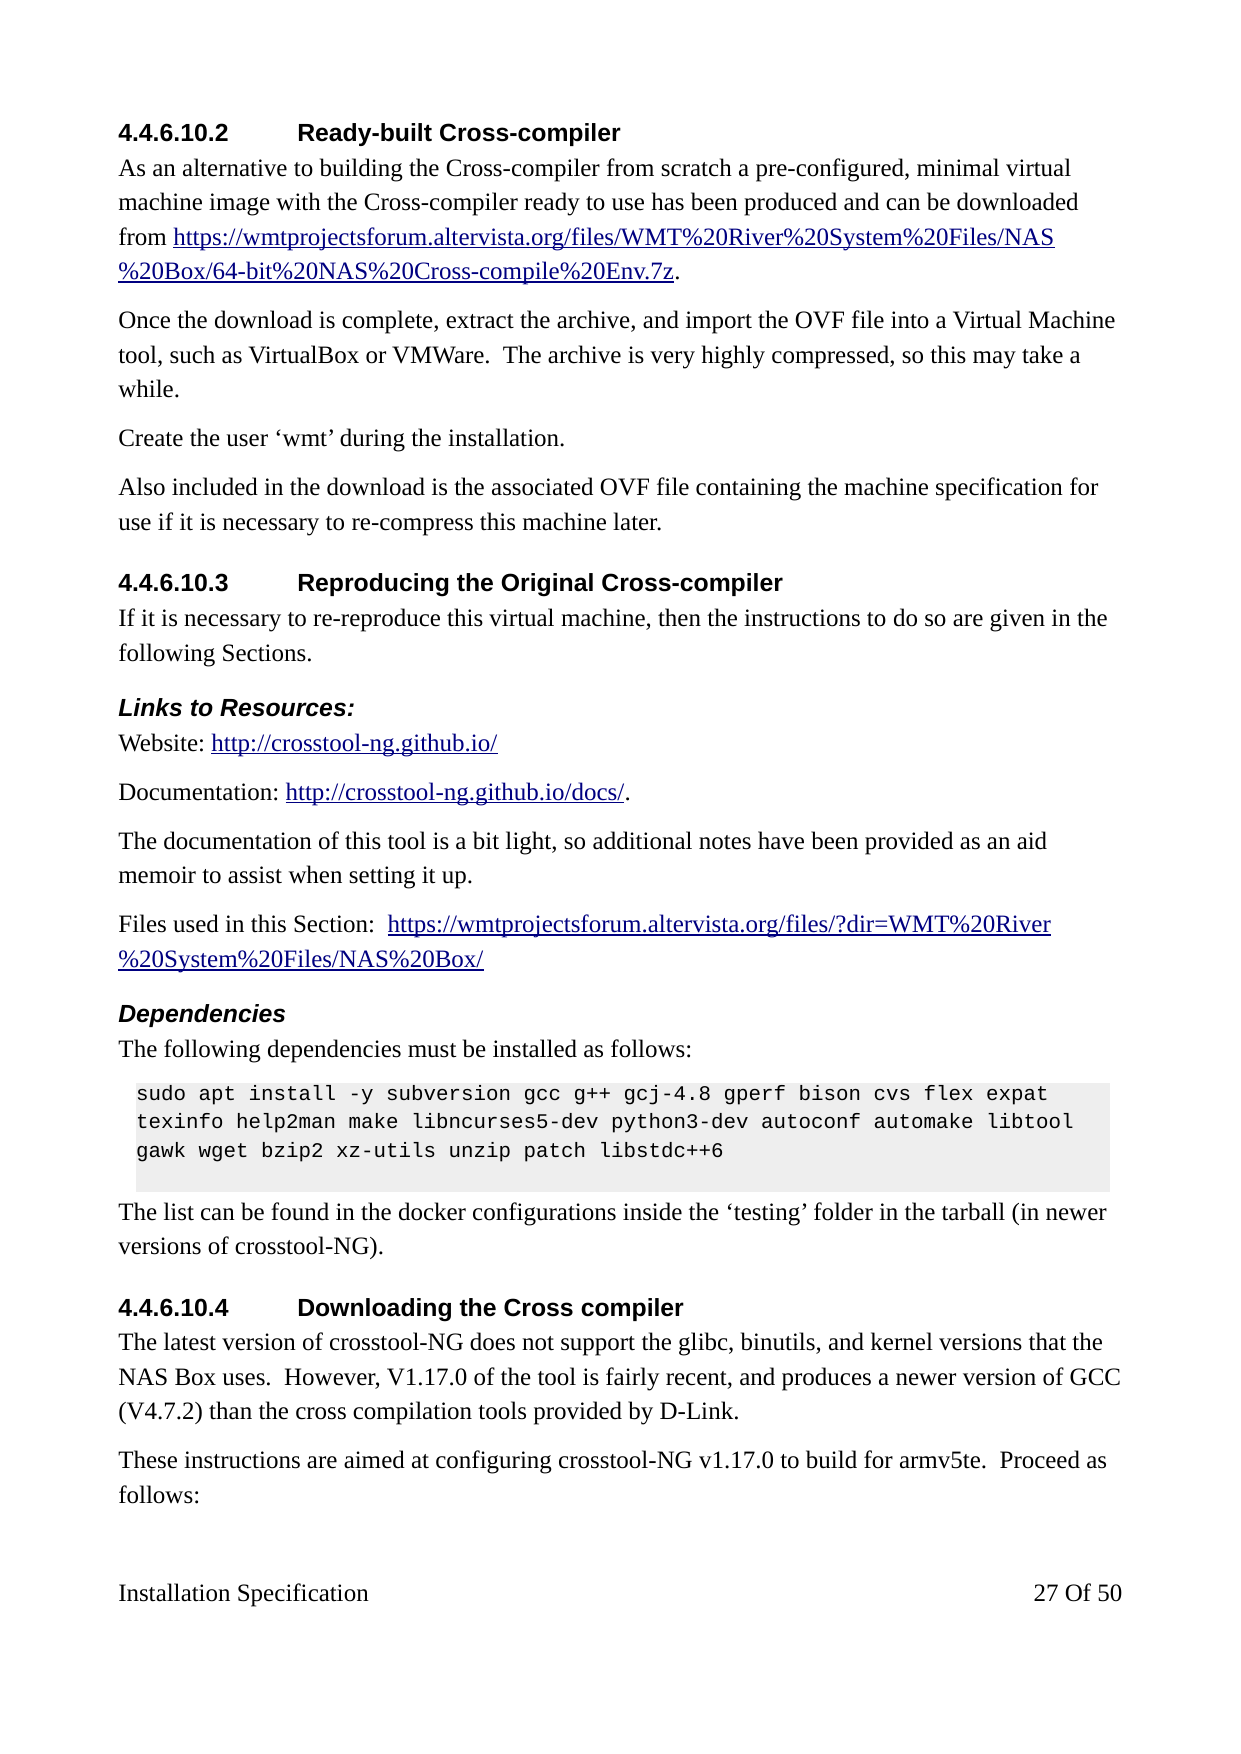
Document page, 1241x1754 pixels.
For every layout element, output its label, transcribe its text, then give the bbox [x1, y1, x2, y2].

text Create the user ‘wmt’ during the installation. [118, 423, 1122, 452]
subtitle Reproducing the Original Cross-compiler [118, 568, 1122, 597]
text Website: http://crosstool-ng.github.io/ [118, 728, 1122, 757]
text If it is necessary to re-reproduce this virtual machine, then the instructions to do so are given in the following Sections. [118, 603, 1122, 667]
text The following dependencies must be installed as follows: [118, 1034, 1122, 1063]
text The list can be found in the docker configurations inside the ‘testing’ folder in the tarball (in newer versions of crosstool-NG). [118, 1197, 1122, 1260]
subtitle Dependencies [118, 999, 1122, 1028]
subtitle Ready-built Cross-compiler [118, 118, 1122, 147]
text Files used in this Section: https://wmtprojectsforum.altervista.org/files/?dir=WMT%20River%20System%20Files/NAS%20Box/ [118, 909, 1122, 973]
text Once the download is complete, extract the archive, and import the OVF file into a Virtual Machine tool, such as VirtualBox or VMWare. The archive is very highly compressed, so this may take a while. [118, 305, 1122, 403]
text The documentation of this tool is a bit light, so additional notes have been provided as an aid memoir to assist when setting it up. [118, 826, 1122, 889]
text The latest version of crosstool-NG does not support the glibc, binutils, and kernel versions that the NAS Box uses. However, V1.17.0 of the tool is fairly recent, and produces a newer version of GCC (V4.7.2) than the cross compilation tools provided by D-Link. [118, 1327, 1122, 1425]
text Documentation: http://crosstool-ng.github.io/docs/. [118, 777, 1122, 806]
text As an alternative to building the Cross-compiler from scratch a pre-configured, minimal virtual machine image with the Cross-compiler ready to use has been produced and can be downloaded from https://wmtprojectsforum.altervista.org/files/WMT%20River%20System%20Files/NAS%20Box/64-bit%20NAS%20Cross-compile%20Env.7z. [118, 153, 1122, 285]
subtitle Downloading the Cross compiler [118, 1293, 1122, 1321]
text sudo apt install -y subversion gcc g++ gcj-4.8 gperf bison cvs flex expat texinfo help2man make libncurses5-dev python3-dev autoconf automake libtool gawk wget bzip2 xz-utils unzip patch libstdc++6 [136, 1083, 1110, 1163]
subtitle Links to Resources: [118, 693, 1122, 722]
text Also included in the download is the associated OVF file containing the machine specification for use if it is necessary to re-compress this machine later. [118, 472, 1122, 536]
text These instructions are aimed at configuring crosstool-NG v1.17.0 to build for armv5te. Proceed as follows: [118, 1445, 1122, 1509]
